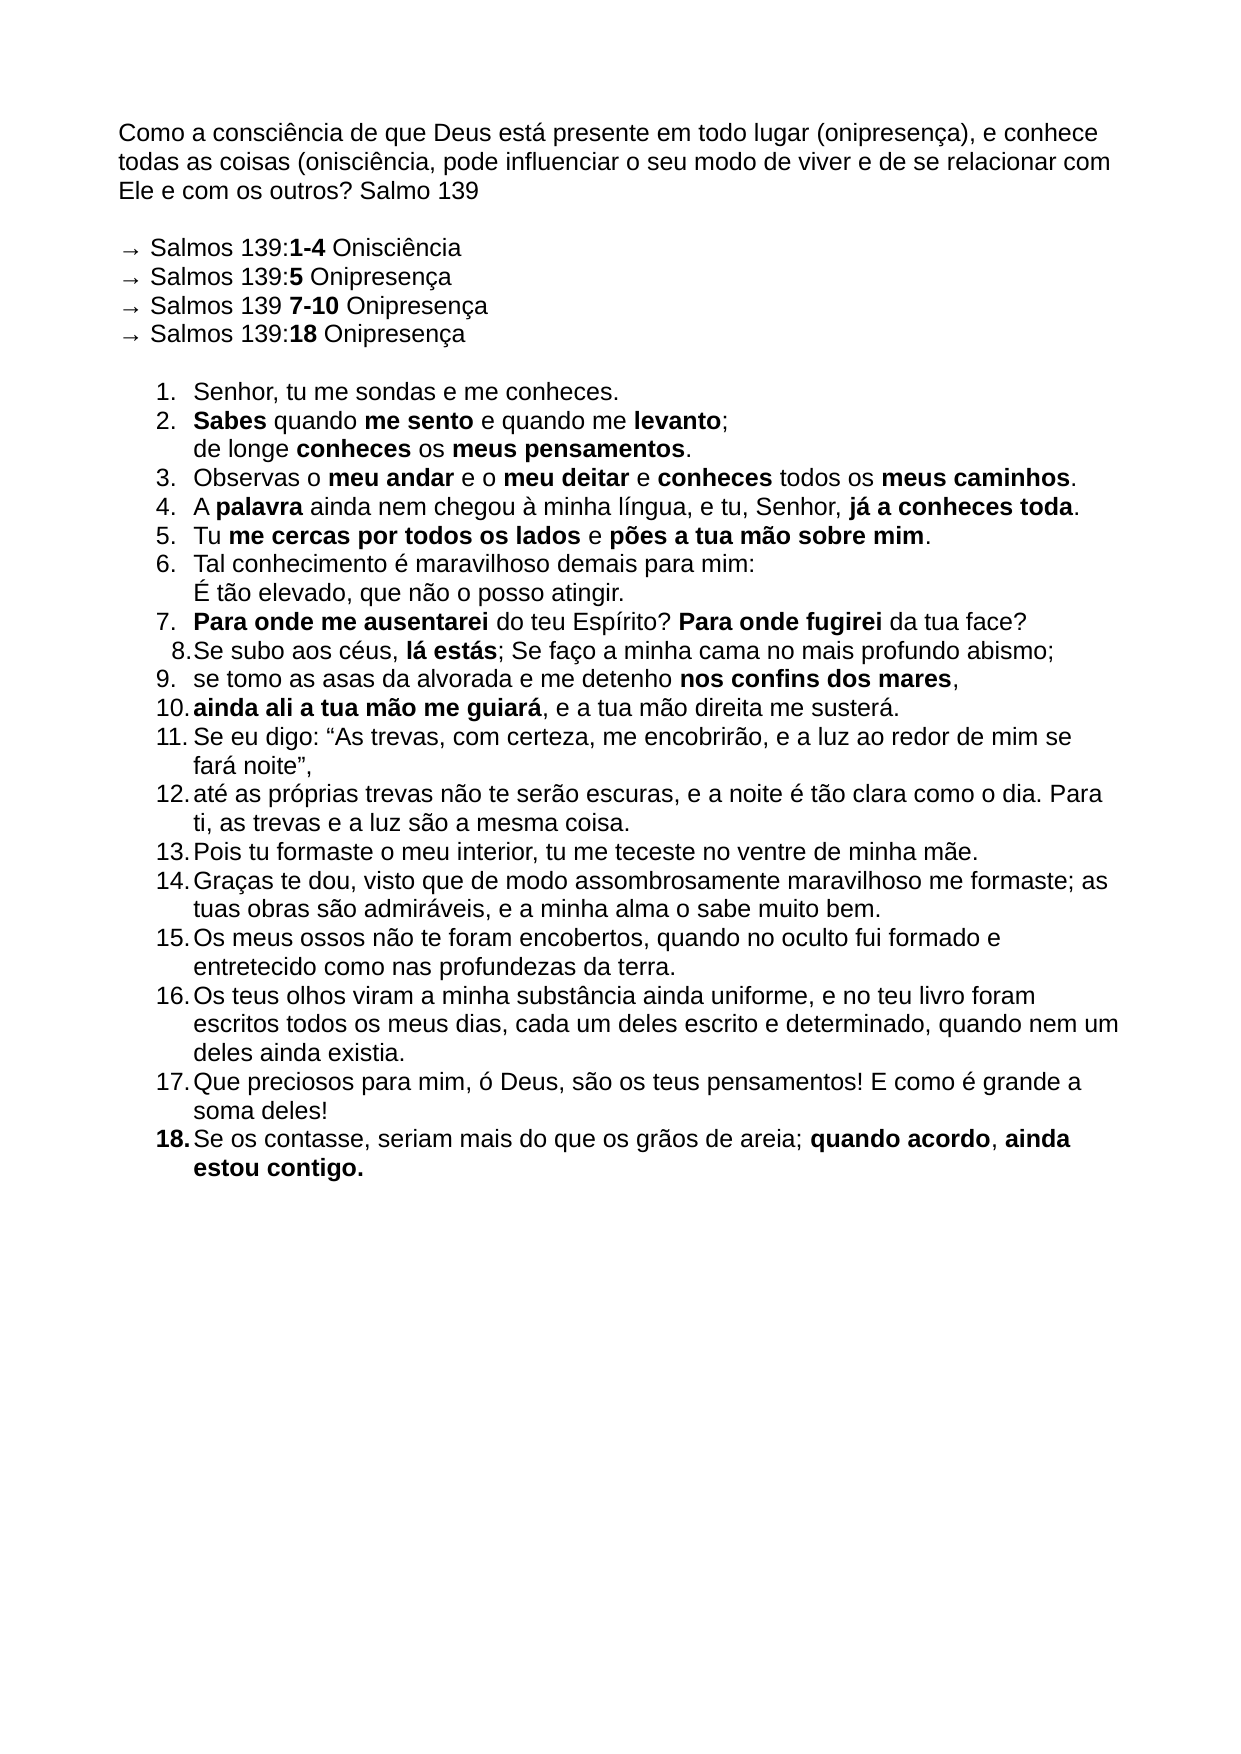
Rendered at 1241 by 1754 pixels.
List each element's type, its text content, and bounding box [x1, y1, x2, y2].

list Tal conhecimento é maravilhoso demais para mim: É tão elevado, que não o posso atingir. [156, 549, 1122, 607]
list Para onde me ausentarei do teu Espírito? Para onde fugirei da tua face? [156, 607, 1122, 636]
list se tomo as asas da alvorada e me detenho nos confins dos mares, [156, 664, 1122, 693]
text Como a consciência de que Deus está presente em todo lugar (onipresença), e conhece todas as coisas (onisciência, pode influenciar o seu modo de viver e de se relacionar com Ele e com os outros? Salmo 139 [118, 118, 1122, 204]
list Pois tu formaste o meu interior, tu me teceste no ventre de minha mãe. [156, 837, 1122, 866]
list Os teus olhos viram a minha substância ainda uniforme, e no teu livro foram escritos todos os meus dias, cada um deles escrito e determinado, quando nem um deles ainda existia. [156, 981, 1122, 1067]
text → Salmos 139:1-4 Onisciência [118, 233, 1122, 262]
list Os meus ossos não te foram encobertos, quando no oculto fui formado e entretecido como nas profundezas da terra. [156, 923, 1122, 981]
text → Salmos 139:5 Onipresença [118, 262, 1122, 291]
list Se os contasse, seriam mais do que os grãos de areia; quando acordo, ainda estou contigo. [156, 1124, 1122, 1182]
list Se eu digo: “As trevas, com certeza, me encobrirão, e a luz ao redor de mim se fará noite”, [156, 722, 1122, 779]
list Observas o meu andar e o meu deitar e conheces todos os meus caminhos. [156, 463, 1122, 492]
list Graças te dou, visto que de modo assombrosamente maravilhoso me formaste; as tuas obras são admiráveis, e a minha alma o sabe muito bem. [156, 866, 1122, 923]
list Tu me cercas por todos os lados e pões a tua mão sobre mim. [156, 521, 1122, 549]
list Sabes quando me sento e quando me levanto; de longe conheces os meus pensamentos. [156, 406, 1122, 463]
list ainda ali a tua mão me guiará, e a tua mão direita me susterá. [156, 693, 1122, 722]
list Senhor, tu me sondas e me conheces. [156, 377, 1122, 406]
list até as próprias trevas não te serão escuras, e a noite é tão clara como o dia. Para ti, as trevas e a luz são a mesma coisa. [156, 779, 1122, 837]
list A palavra ainda nem chegou à minha língua, e tu, Senhor, já a conheces toda. [156, 492, 1122, 521]
list Se subo aos céus, lá estás; Se faço a minha cama no mais profundo abismo; [171, 636, 1122, 664]
text → Salmos 139 7-10 Onipresença [118, 291, 1122, 319]
text → Salmos 139:18 Onipresença [118, 319, 1122, 348]
list Que preciosos para mim, ó Deus, são os teus pensamentos! E como é grande a soma deles! [156, 1067, 1122, 1124]
